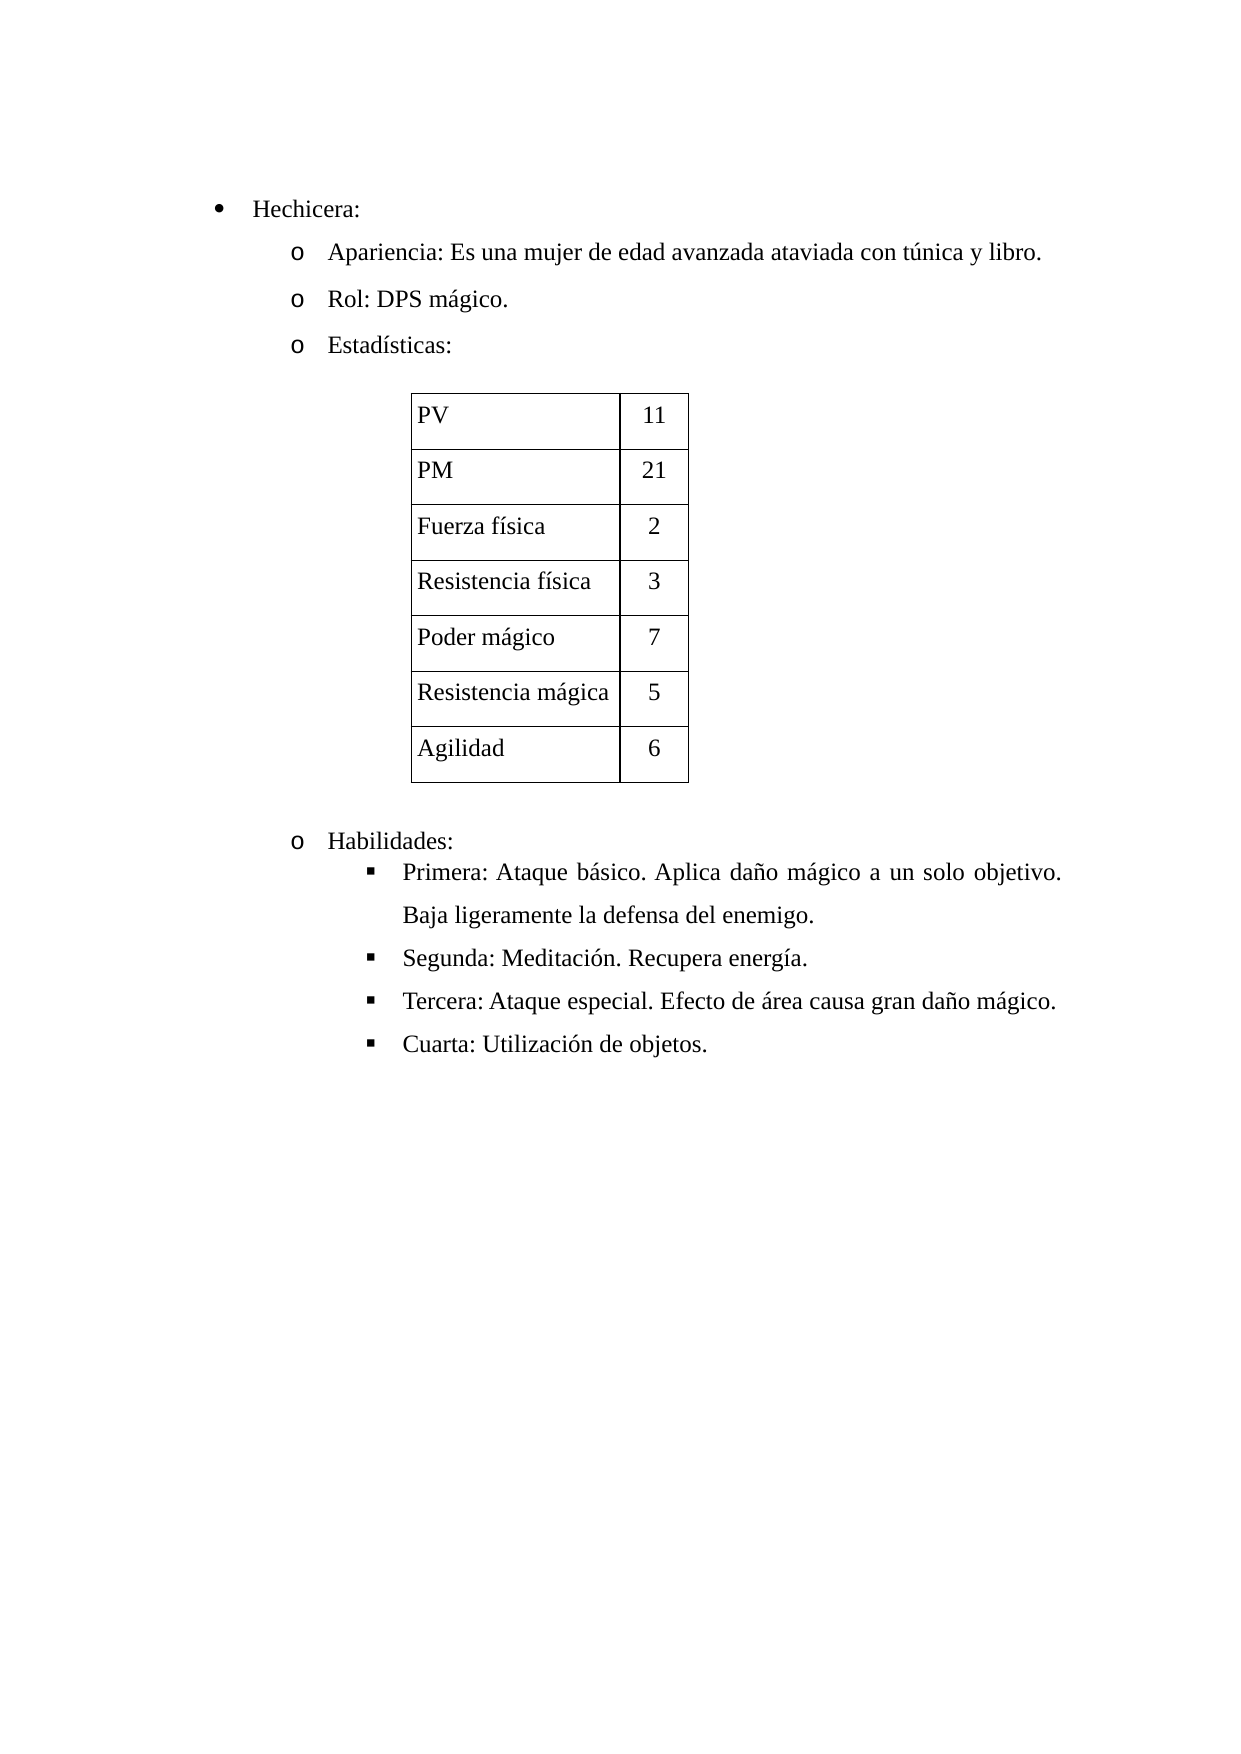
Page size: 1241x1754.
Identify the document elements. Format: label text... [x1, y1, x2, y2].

list Apariencia: Es una mujer de edad avanzada ataviada con túnica y libro. [290, 237, 1063, 268]
list Rol: DPS mágico. [290, 284, 1063, 314]
table_header 11 [621, 394, 688, 448]
table_cell 7 [621, 616, 688, 671]
table_cell Agilidad [412, 727, 619, 782]
list Tercera: Ataque especial. Efecto de área causa gran daño mágico. [365, 986, 1063, 1015]
table_cell Resistencia mágica [412, 672, 619, 726]
table_cell Fuerza física [412, 505, 619, 559]
table_cell 5 [621, 672, 688, 726]
table_cell Poder mágico [412, 616, 619, 671]
table_header PV [412, 394, 619, 448]
list Habilidades: [290, 826, 1063, 857]
table_cell PM [412, 450, 619, 504]
list Primera: Ataque básico. Aplica daño mágico a un solo objetivo. Baja ligeramente la defensa del enemigo. [365, 857, 1063, 928]
list Segunda: Meditación. Recupera energía. [365, 943, 1063, 972]
list Cuarta: Utilización de objetos. [365, 1029, 1063, 1058]
table_cell 3 [621, 561, 688, 615]
table_cell 21 [621, 450, 688, 504]
list Estadísticas: [290, 330, 1063, 361]
table_cell 2 [621, 505, 688, 559]
table_cell Resistencia física [412, 561, 619, 615]
list Hechicera: [215, 194, 1063, 223]
table_cell 6 [621, 727, 688, 782]
